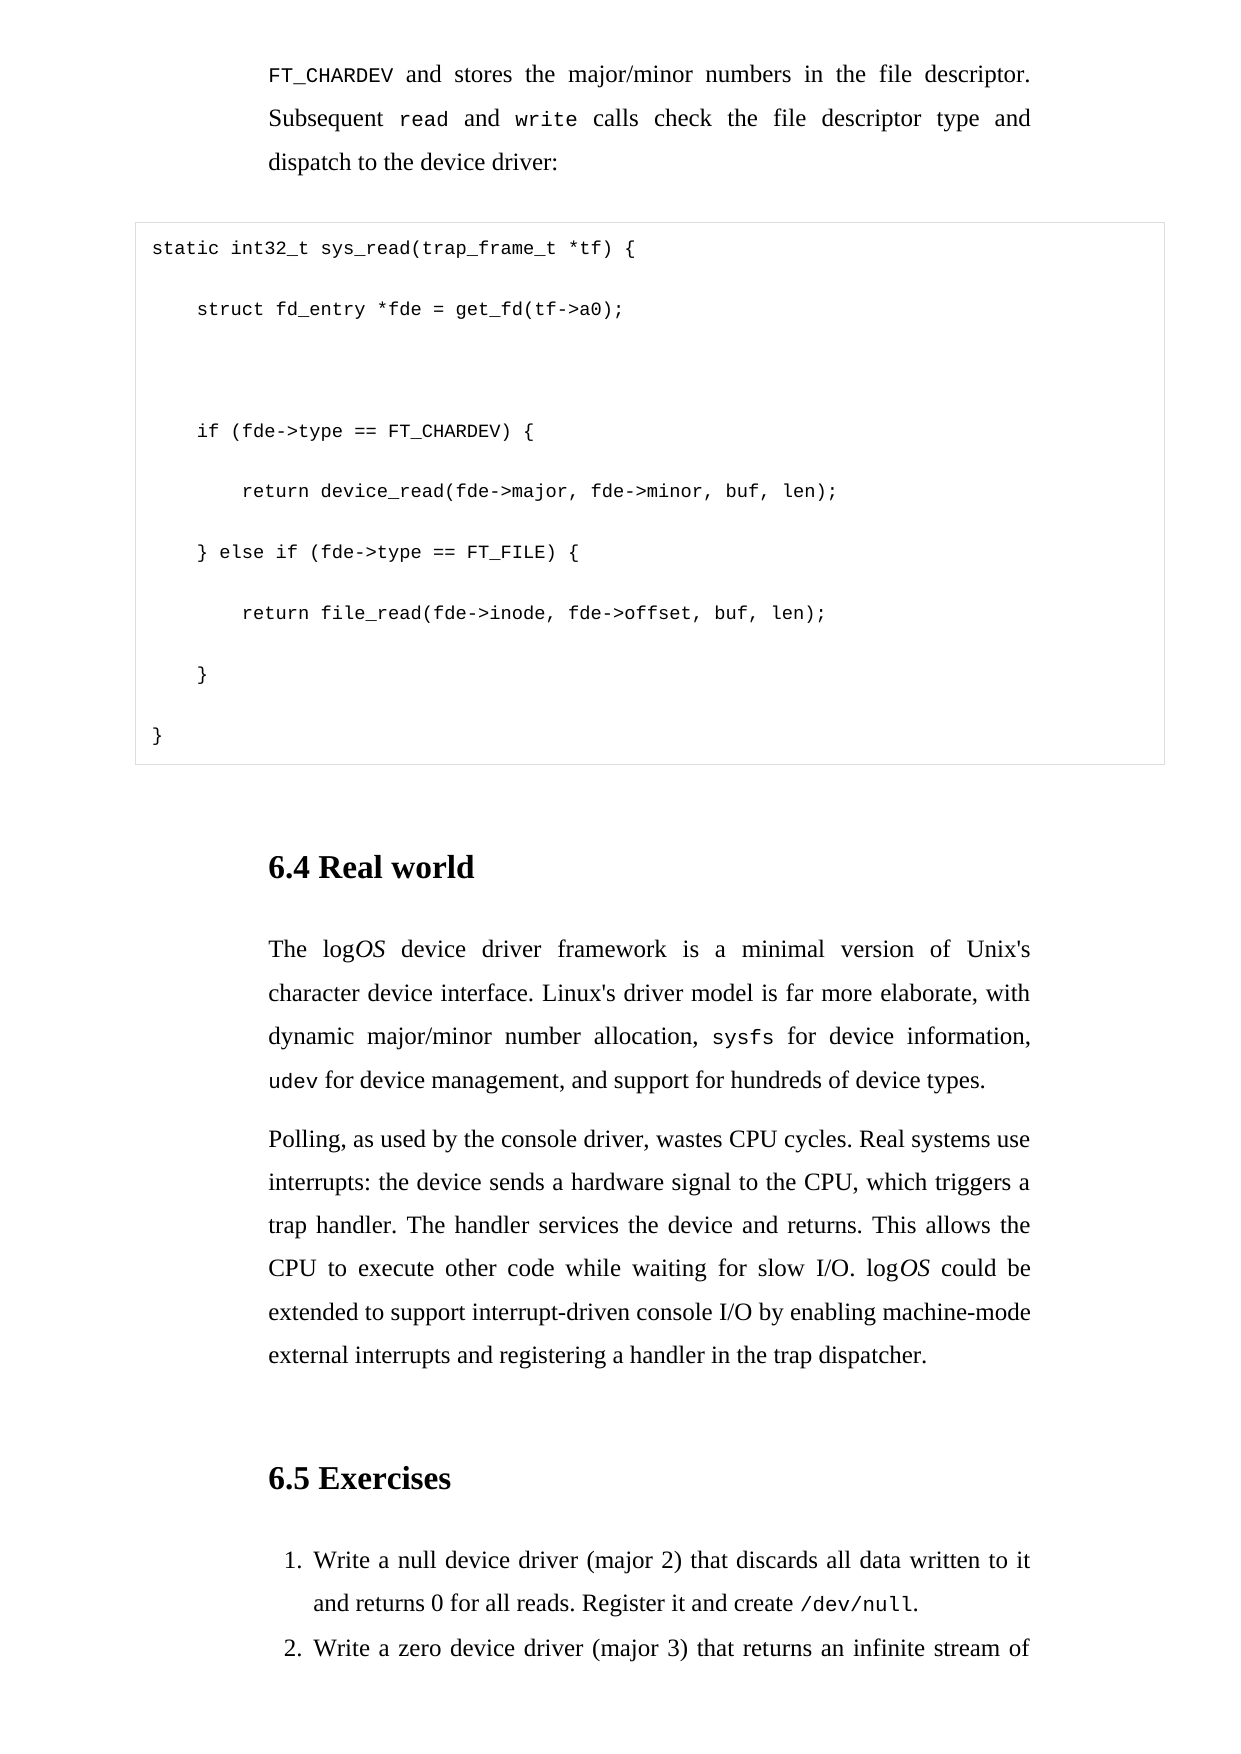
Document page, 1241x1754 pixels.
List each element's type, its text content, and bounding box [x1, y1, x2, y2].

text if (fde->type == FT_CHARDEV) { [136, 404, 1164, 443]
text } [136, 709, 1164, 764]
subtitle 6.5 Exercises [268, 1458, 1031, 1496]
text } else if (fde->type == FT_FILE) { [136, 526, 1164, 564]
text return file_read(fde->inode, fde->offset, buf, len); [136, 587, 1164, 625]
text FT_CHARDEV and stores the major/minor numbers in the file descriptor. Subsequent read and write calls check the file descriptor type and dispatch to the device driver: [268, 59, 1031, 176]
list Write a null device driver (major 2) that discards all data written to it and returns 0 for all reads. Register it and create /dev/null. [284, 1545, 1031, 1618]
text return device_read(fde->major, fde->minor, buf, len); [136, 466, 1164, 503]
text The logOS device driver framework is a minimal version of Unix's character device interface. Linux's driver model is far more elaborate, with dynamic major/minor number allocation, sysfs for device information, udev for device management, and support for hundreds of device types. [268, 934, 1031, 1094]
text Polling, as used by the console driver, wastes CPU cycles. Real systems use interrupts: the device sends a hardware signal to the CPU, which triggers a trap handler. The handler services the device and returns. This allows the CPU to execute other code while waiting for slow I/O. logOS could be extended to support interrupt-driven console I/O by enabling machine-mode external interrupts and registering a handler in the trap dispatcher. [268, 1124, 1031, 1368]
text } [136, 648, 1164, 686]
subtitle 6.4 Real world [268, 847, 1031, 885]
list Write a zero device driver (major 3) that returns an infinite stream of [284, 1633, 1031, 1662]
text static int32_t sys_read(trap_frame_t *tf) { [136, 223, 1164, 260]
text struct fd_entry *fde = get_fd(tf->a0); [136, 283, 1164, 321]
